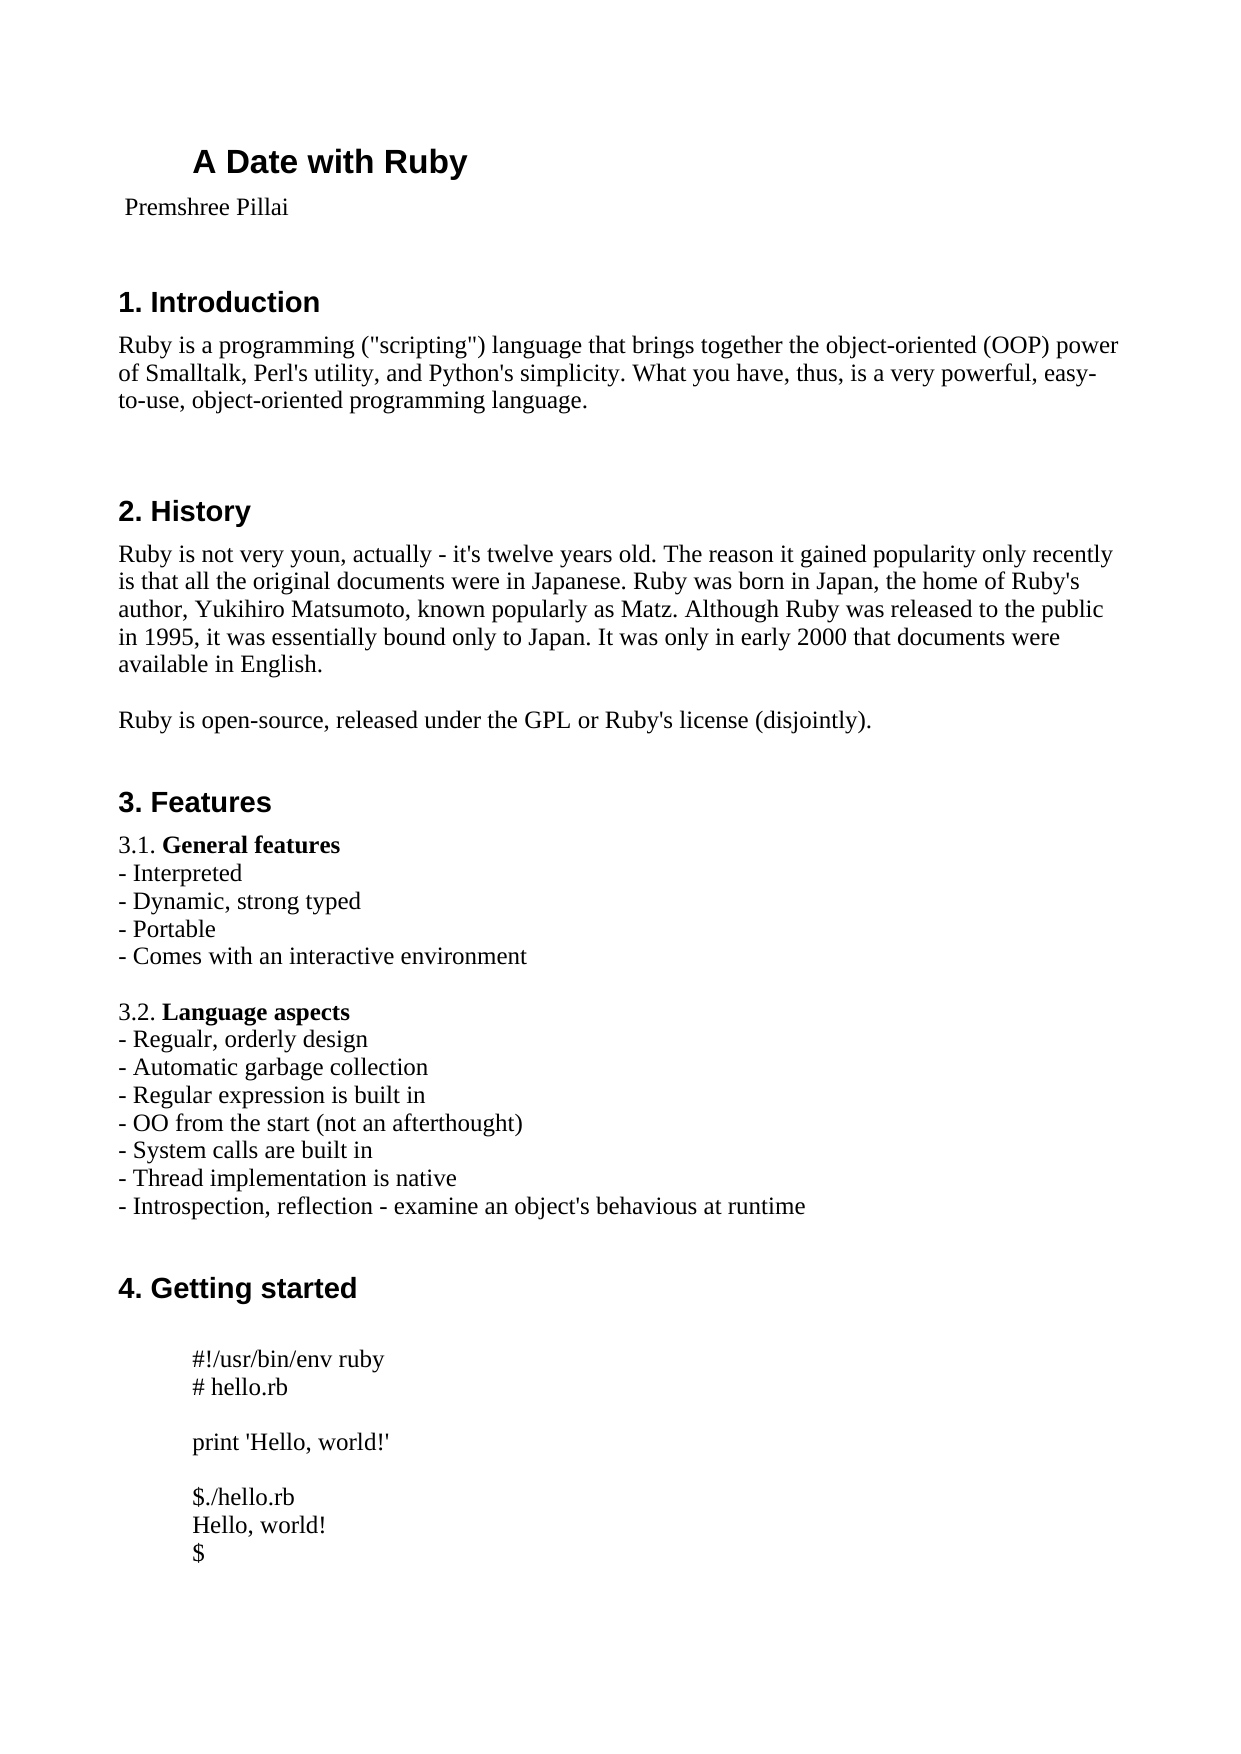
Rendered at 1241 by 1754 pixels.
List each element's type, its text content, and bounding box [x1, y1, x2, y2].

text - Portable [118, 915, 1122, 942]
text - Automatic garbage collection [118, 1053, 1122, 1081]
text print 'Hello, world!' [118, 1428, 1122, 1456]
text - System calls are built in [118, 1136, 1122, 1164]
text Ruby is open-source, released under the GPL or Ruby's license (disjointly). [118, 706, 1122, 734]
text - Regualr, orderly design [118, 1026, 1122, 1053]
text - Regular expression is built in [118, 1081, 1122, 1109]
text - Comes with an interactive environment [118, 942, 1122, 970]
text Premshree Pillai [118, 193, 1122, 221]
text $./hello.rb [118, 1483, 1122, 1511]
subtitle 4. Getting started [118, 1272, 1122, 1305]
text - Introspection, reflection - examine an object's behavious at runtime [118, 1192, 1122, 1219]
text # hello.rb [118, 1373, 1122, 1400]
text Hello, world! [118, 1511, 1122, 1539]
subtitle 3. Features [118, 786, 1122, 819]
text $ [118, 1539, 1122, 1567]
text #!/usr/bin/env ruby [118, 1345, 1122, 1373]
text - OO from the start (not an afterthought) [118, 1109, 1122, 1136]
text - Thread implementation is native [118, 1164, 1122, 1192]
subtitle A Date with Ruby [118, 143, 1122, 181]
text Ruby is a programming ("scripting") language that brings together the object-oriented (OOP) power of Smalltalk, Perl's utility, and Python's simplicity. What you have, thus, is a very powerful, easy-to-use, object-oriented programming language. [118, 331, 1122, 414]
text - Interpreted [118, 859, 1122, 887]
text - Dynamic, strong typed [118, 887, 1122, 915]
text Ruby is not very youn, actually - it's twelve years old. The reason it gained popularity only recently is that all the original documents were in Japanese. Ruby was born in Japan, the home of Ruby's author, Yukihiro Matsumoto, known popularly as Matz. Although Ruby was released to the public in 1995, it was essentially bound only to Japan. It was only in early 2000 that documents were available in English. [118, 540, 1122, 678]
subtitle 2. History [118, 495, 1122, 527]
text 3.2. Language aspects [118, 998, 1122, 1026]
text 3.1. General features [118, 832, 1122, 859]
subtitle 1. Introduction [118, 286, 1122, 319]
